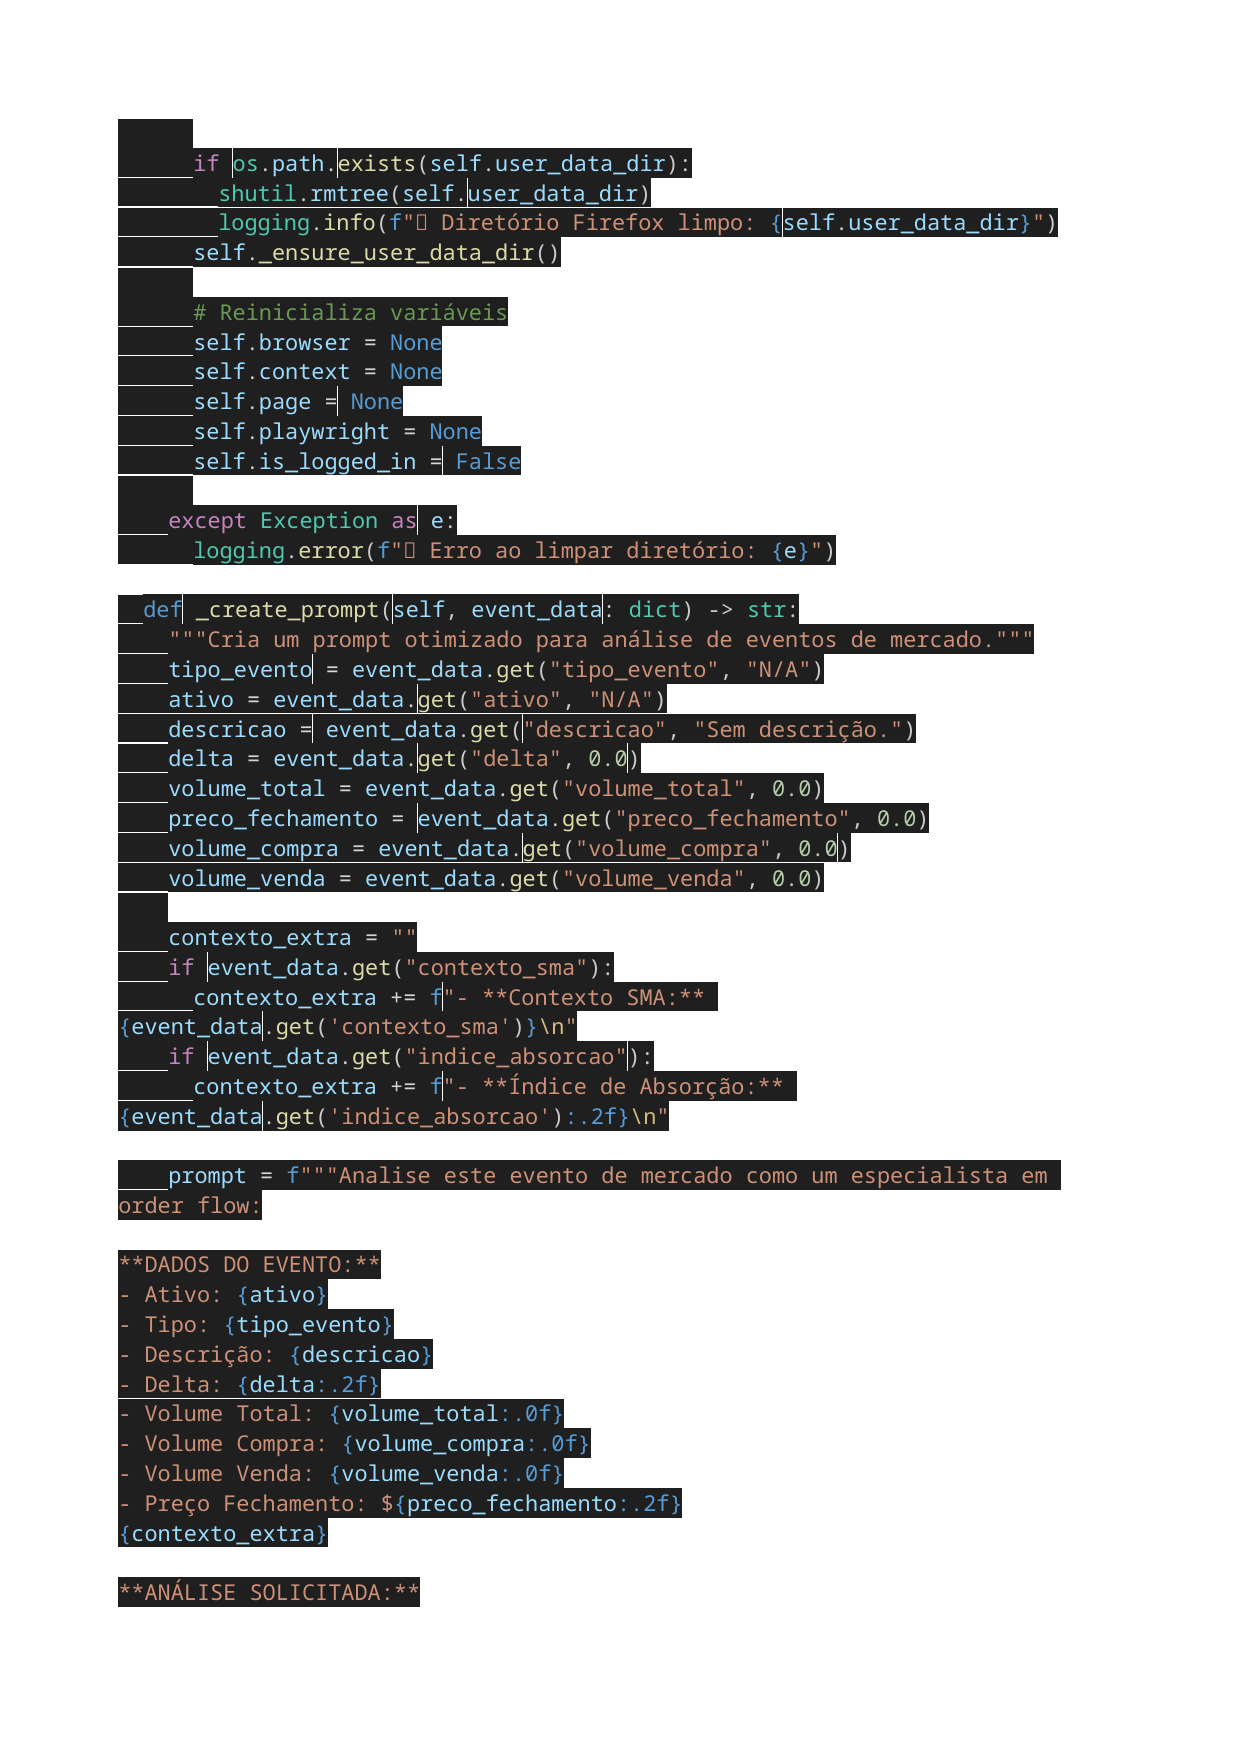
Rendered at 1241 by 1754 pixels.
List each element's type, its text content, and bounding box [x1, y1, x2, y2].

text logging.error(f"❌ Erro ao limpar diretório: {e}") [118, 535, 1122, 565]
text """Cria um prompt otimizado para análise de eventos de mercado.""" [118, 624, 1122, 654]
text **ANÁLISE SOLICITADA:** [118, 1577, 1122, 1607]
text - Descrição: {descricao} [118, 1339, 1122, 1369]
text volume_compra = event_data.get("volume_compra", 0.0) [118, 833, 1122, 862]
text logging.info(f"🧹 Diretório Firefox limpo: {self.user_data_dir}") [118, 207, 1122, 237]
text delta = event_data.get("delta", 0.0) [118, 743, 1122, 773]
text preco_fechamento = event_data.get("preco_fechamento", 0.0) [118, 803, 1122, 833]
text volume_venda = event_data.get("volume_venda", 0.0) [118, 862, 1122, 892]
text prompt = f"""Analise este evento de mercado como um especialista em order flow: [118, 1160, 1122, 1220]
text volume_total = event_data.get("volume_total", 0.0) [118, 773, 1122, 803]
text descricao = event_data.get("descricao", "Sem descrição.") [118, 713, 1122, 743]
text - Volume Compra: {volume_compra:.0f} [118, 1428, 1122, 1458]
text - Volume Total: {volume_total:.0f} [118, 1398, 1122, 1428]
text **DADOS DO EVENTO:** [118, 1249, 1122, 1279]
text def _create_prompt(self, event_data: dict) -> str: [118, 594, 1122, 624]
text # Reinicializa variáveis [118, 297, 1122, 326]
text if event_data.get("indice_absorcao"): [118, 1041, 1122, 1071]
text contexto_extra += f"- **Índice de Absorção:** {event_data.get('indice_absorcao'):.2f}\n" [118, 1071, 1122, 1131]
text shutil.rmtree(self.user_data_dir) [118, 178, 1122, 207]
text self.playwright = None [118, 416, 1122, 446]
text self.context = None [118, 356, 1122, 386]
text self.browser = None [118, 326, 1122, 356]
text if os.path.exists(self.user_data_dir): [118, 148, 1122, 178]
text - Delta: {delta:.2f} [118, 1369, 1122, 1398]
text - Ativo: {ativo} [118, 1279, 1122, 1309]
text ativo = event_data.get("ativo", "N/A") [118, 684, 1122, 713]
text except Exception as e: [118, 505, 1122, 535]
text self._ensure_user_data_dir() [118, 237, 1122, 267]
text tipo_evento = event_data.get("tipo_evento", "N/A") [118, 654, 1122, 684]
text if event_data.get("contexto_sma"): [118, 952, 1122, 982]
text contexto_extra = "" [118, 922, 1122, 952]
text self.page = None [118, 386, 1122, 416]
text self.is_logged_in = False [118, 446, 1122, 475]
text - Volume Venda: {volume_venda:.0f} [118, 1458, 1122, 1488]
text contexto_extra += f"- **Contexto SMA:** {event_data.get('contexto_sma')}\n" [118, 982, 1122, 1041]
text - Preço Fechamento: ${preco_fechamento:.2f} [118, 1488, 1122, 1518]
text - Tipo: {tipo_evento} [118, 1309, 1122, 1339]
text {contexto_extra} [118, 1518, 1122, 1547]
